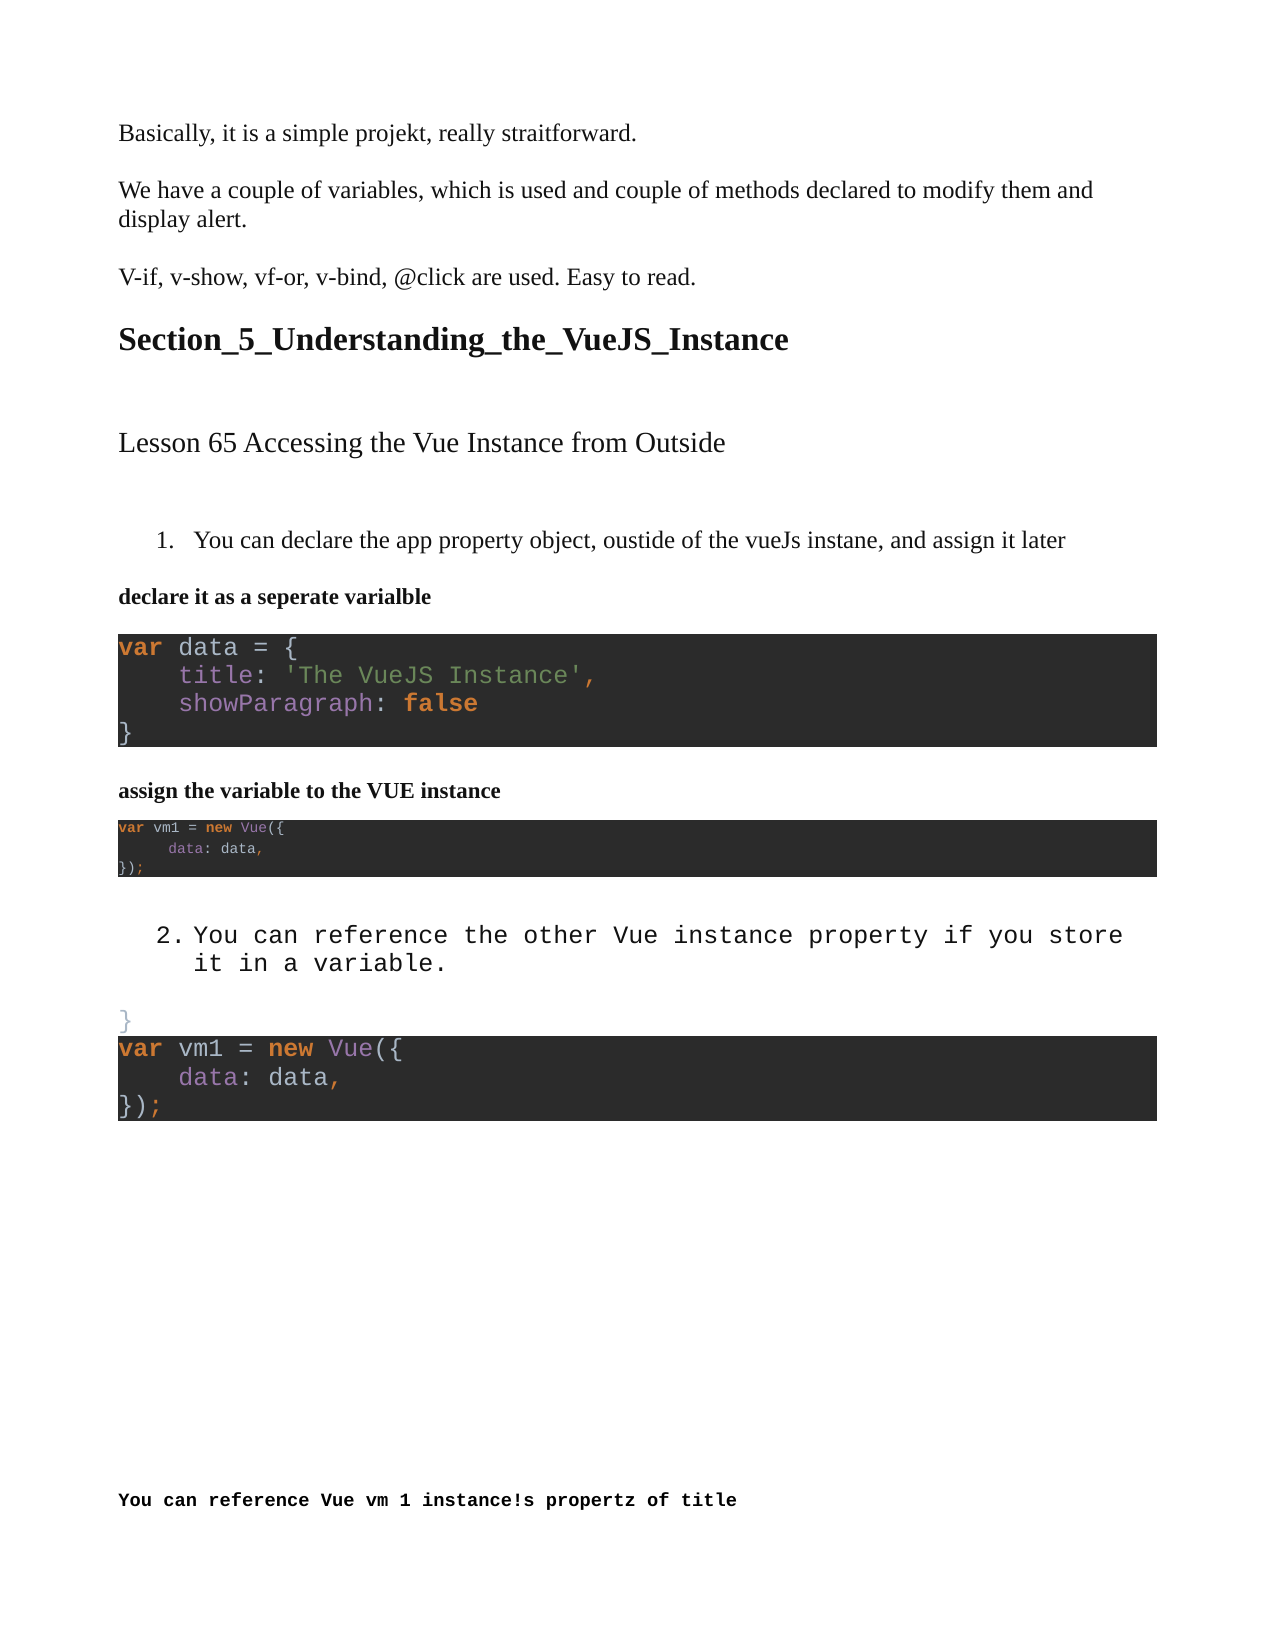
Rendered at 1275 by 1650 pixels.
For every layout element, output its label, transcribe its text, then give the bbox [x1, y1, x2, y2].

text We have a couple of variables, which is used and couple of methods declared to modify them and display alert. [118, 176, 1157, 233]
list You can reference the other Vue instance property if you store it in a variable. [156, 923, 1157, 979]
text Basically, it is a simple projekt, really straitforward. [118, 118, 1157, 147]
text var data = { [118, 634, 1157, 662]
text var vm1 = new Vue({ [118, 820, 1157, 836]
text }); [118, 860, 1157, 877]
text assign the variable to the VUE instance [118, 777, 1157, 803]
text title: 'The VueJS Instance', [118, 662, 1157, 691]
text Section_5_Understanding_the_VueJS_Instance [118, 319, 1157, 358]
text Lesson 65 Accessing the Vue Instance from Outside [118, 425, 1157, 458]
list You can declare the app property object, oustide of the vueJs instane, and assign it later [156, 525, 1157, 554]
text } [118, 1008, 1157, 1036]
text data: data, [118, 1064, 1157, 1093]
text var vm1 = new Vue({ [118, 1036, 1157, 1064]
text declare it as a seperate varialble [118, 583, 1157, 609]
text } [118, 719, 1157, 747]
text data: data, [118, 836, 1157, 860]
text V-if, v-show, vf-or, v-bind, @click are used. Easy to read. [118, 262, 1157, 291]
text }); [118, 1093, 1157, 1121]
text You can reference Vue vm 1 instance!s propertz of title [118, 1490, 1157, 1512]
text showParagraph: false [118, 691, 1157, 719]
